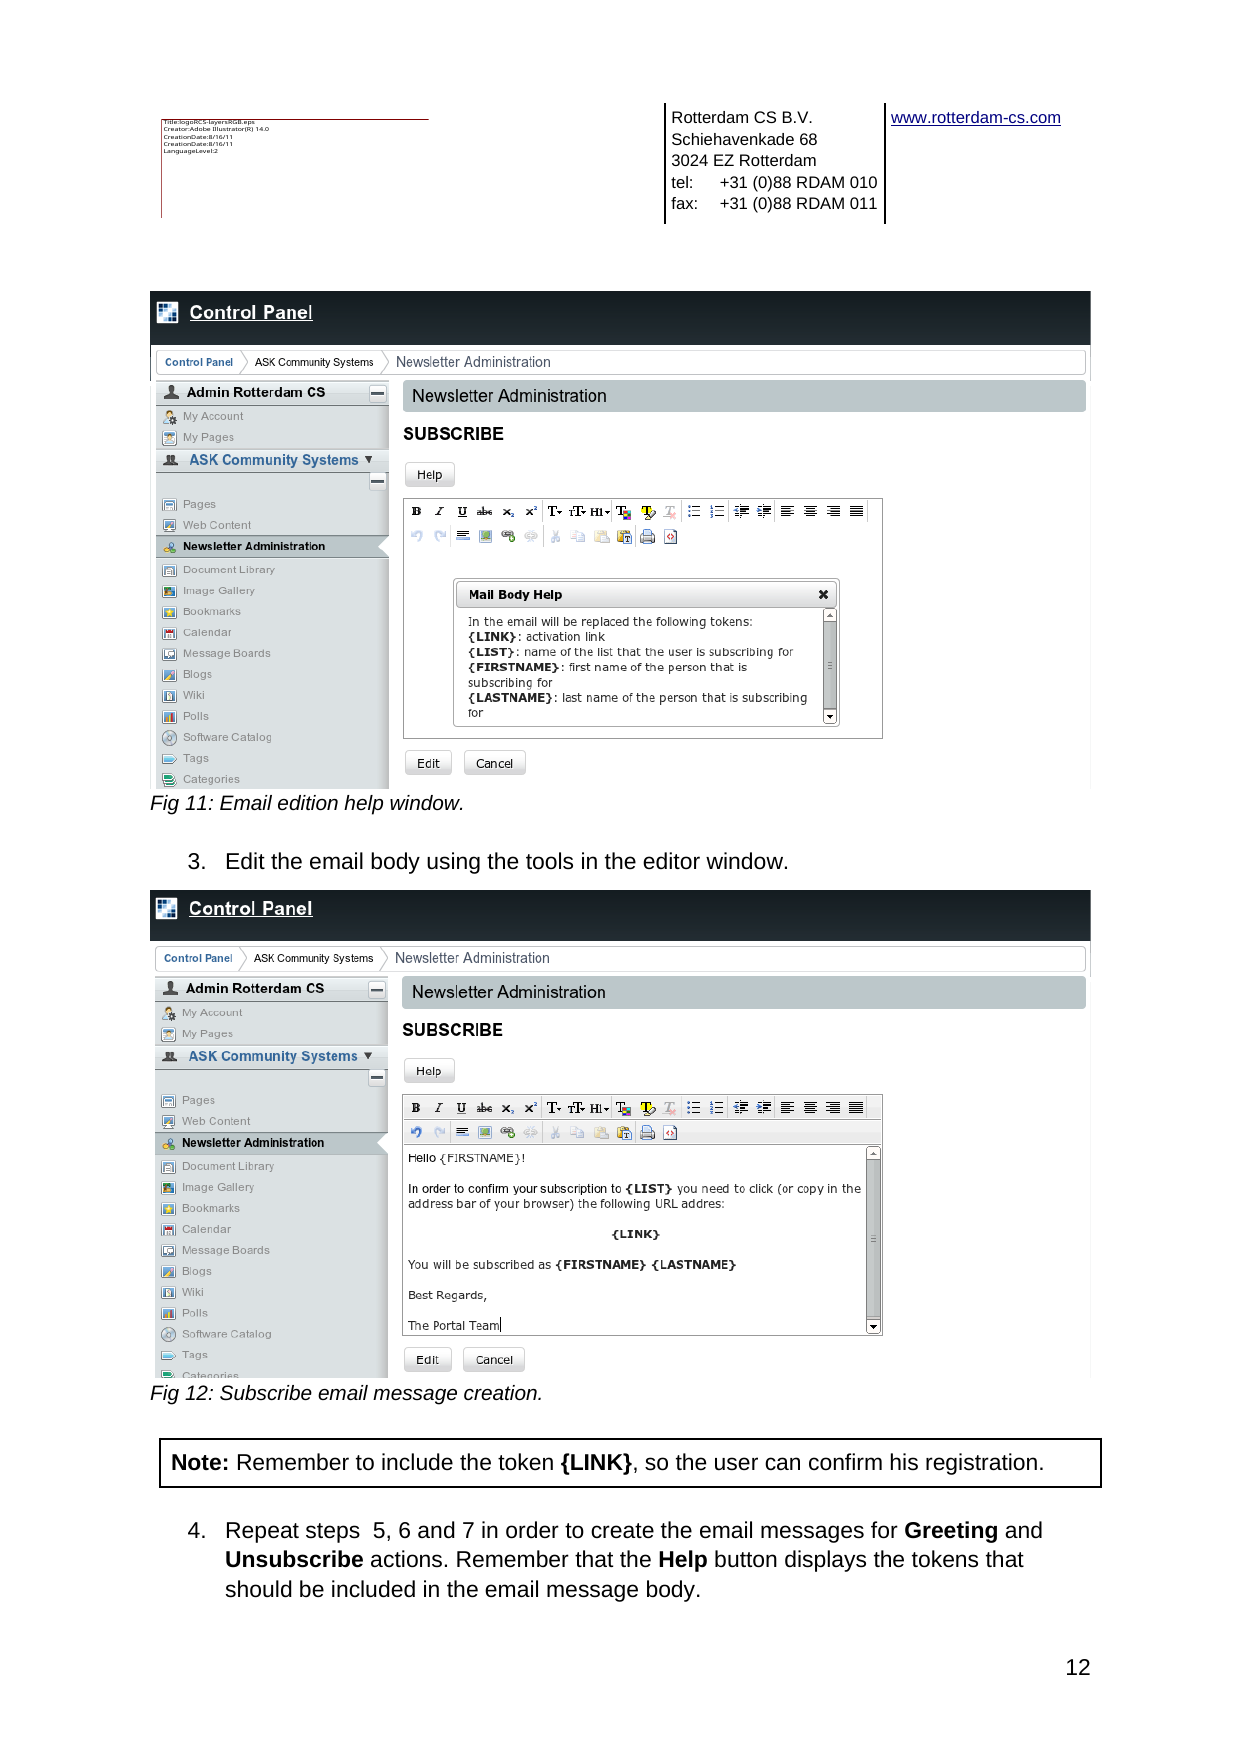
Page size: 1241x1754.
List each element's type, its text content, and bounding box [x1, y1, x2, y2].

list Repeat steps 5, 6 and 7 in order to create the email messages for Greeting and Unsubscribe actions. Remember that the Help button displays the tokens that should be included in the email message body. [187, 1517, 1091, 1602]
table_header Note: Remember to include the token {LINK}, so the user can confirm his registration. [161, 1440, 1100, 1486]
text Fig 12: Subscribe email message creation. [150, 1378, 1091, 1404]
picture [150, 291, 1091, 789]
picture [150, 890, 1091, 1378]
list Edit the email body using the tools in the editor window. [187, 848, 1091, 874]
text Fig 11: Email edition help window. [150, 789, 1091, 815]
